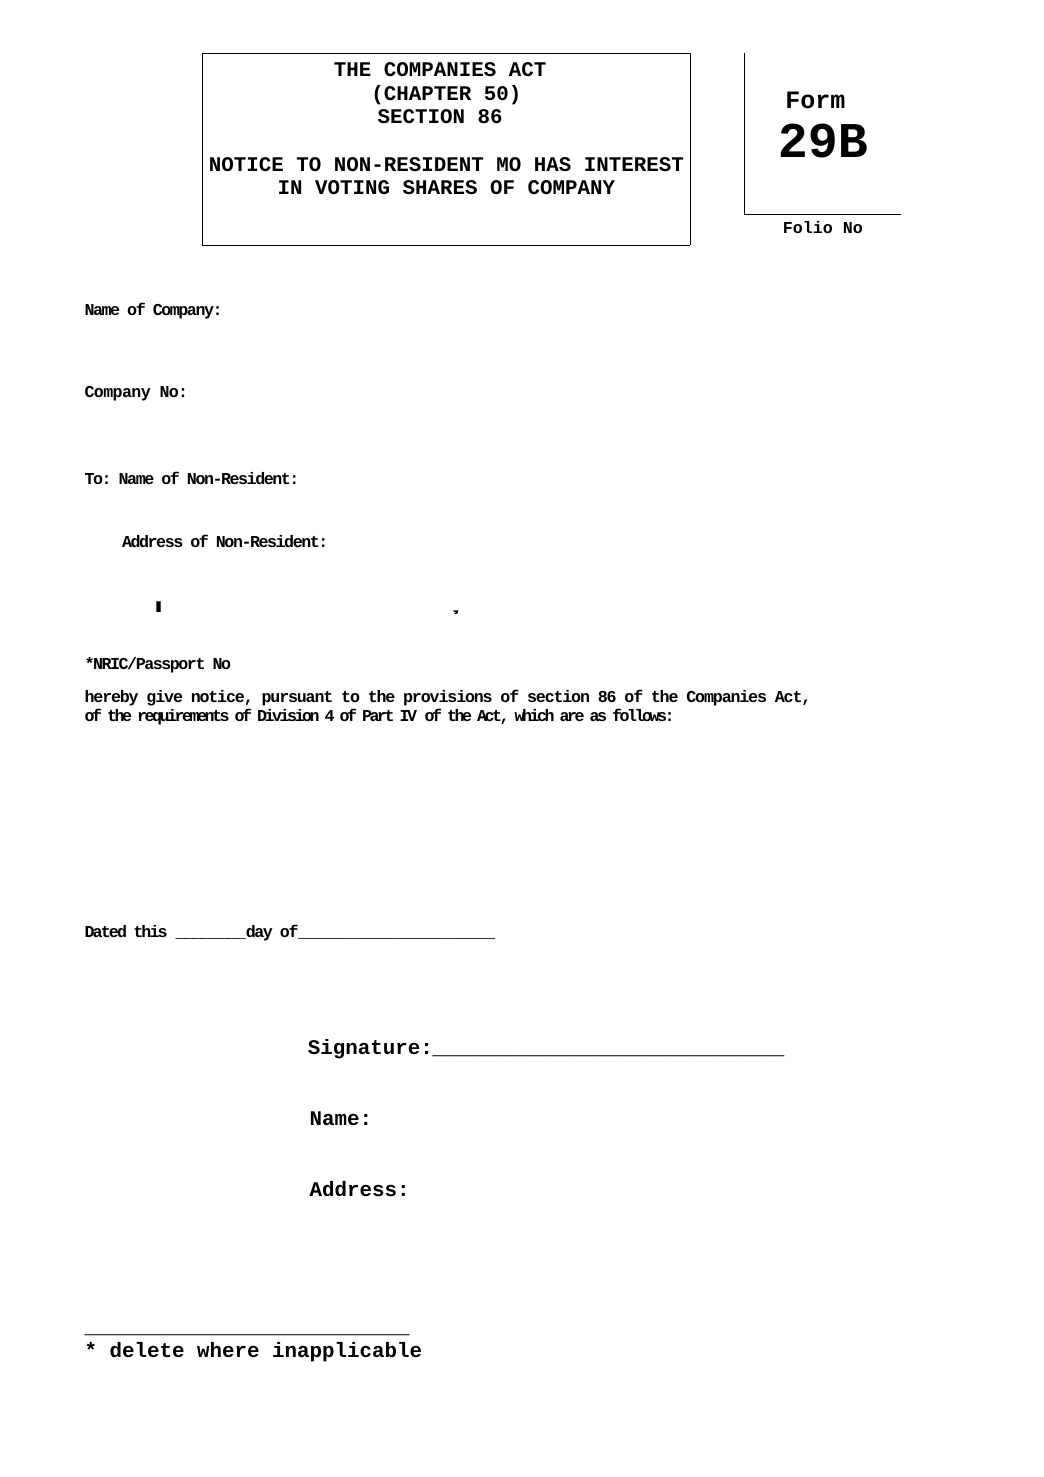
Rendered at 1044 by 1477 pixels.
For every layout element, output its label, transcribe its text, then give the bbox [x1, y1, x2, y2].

text Address: <get_partner_full_address(get_director1(o.id)['id'])> [84, 1179, 820, 1221]
text hereby give notice, pursuant to the provisions of section 86 of the Companies Act, of the requirements of Division 4 of Part IV of the Act, which are as follows: [84, 689, 820, 727]
table_cell Folio No [744, 215, 901, 244]
text To: Name of Non-Resident: [84, 470, 820, 489]
text * delete where inapplicable [84, 1339, 820, 1363]
table_header [691, 53, 744, 214]
table_cell [203, 214, 690, 244]
text Address of Non-Resident: [122, 534, 820, 553]
text Signature: [84, 1037, 820, 1061]
text Name: <get_director1(o.id)['name']> [84, 1108, 820, 1132]
table_cell [691, 214, 744, 244]
text Name of Company:<o.name> [84, 301, 820, 320]
table_header Form 29B [745, 53, 901, 214]
text Dated this day of [84, 923, 820, 942]
text *NRIC/Passport No <get_director1(o.id)['nric']> [84, 655, 820, 674]
text I<get_director1(o.id)['name']>, <get_partner_full_address(get_director1(o.id)['id'])> [152, 598, 820, 636]
table_header THE COMPANIES ACT (CHAPTER 50) SECTION 86 NOTICE TO NON-RESIDENT MO HAS INTEREST IN VOTING SHARES OF COMPANY [203, 54, 690, 214]
text __________________________ [84, 1316, 820, 1339]
text Company No:<o.uen> [84, 384, 820, 403]
